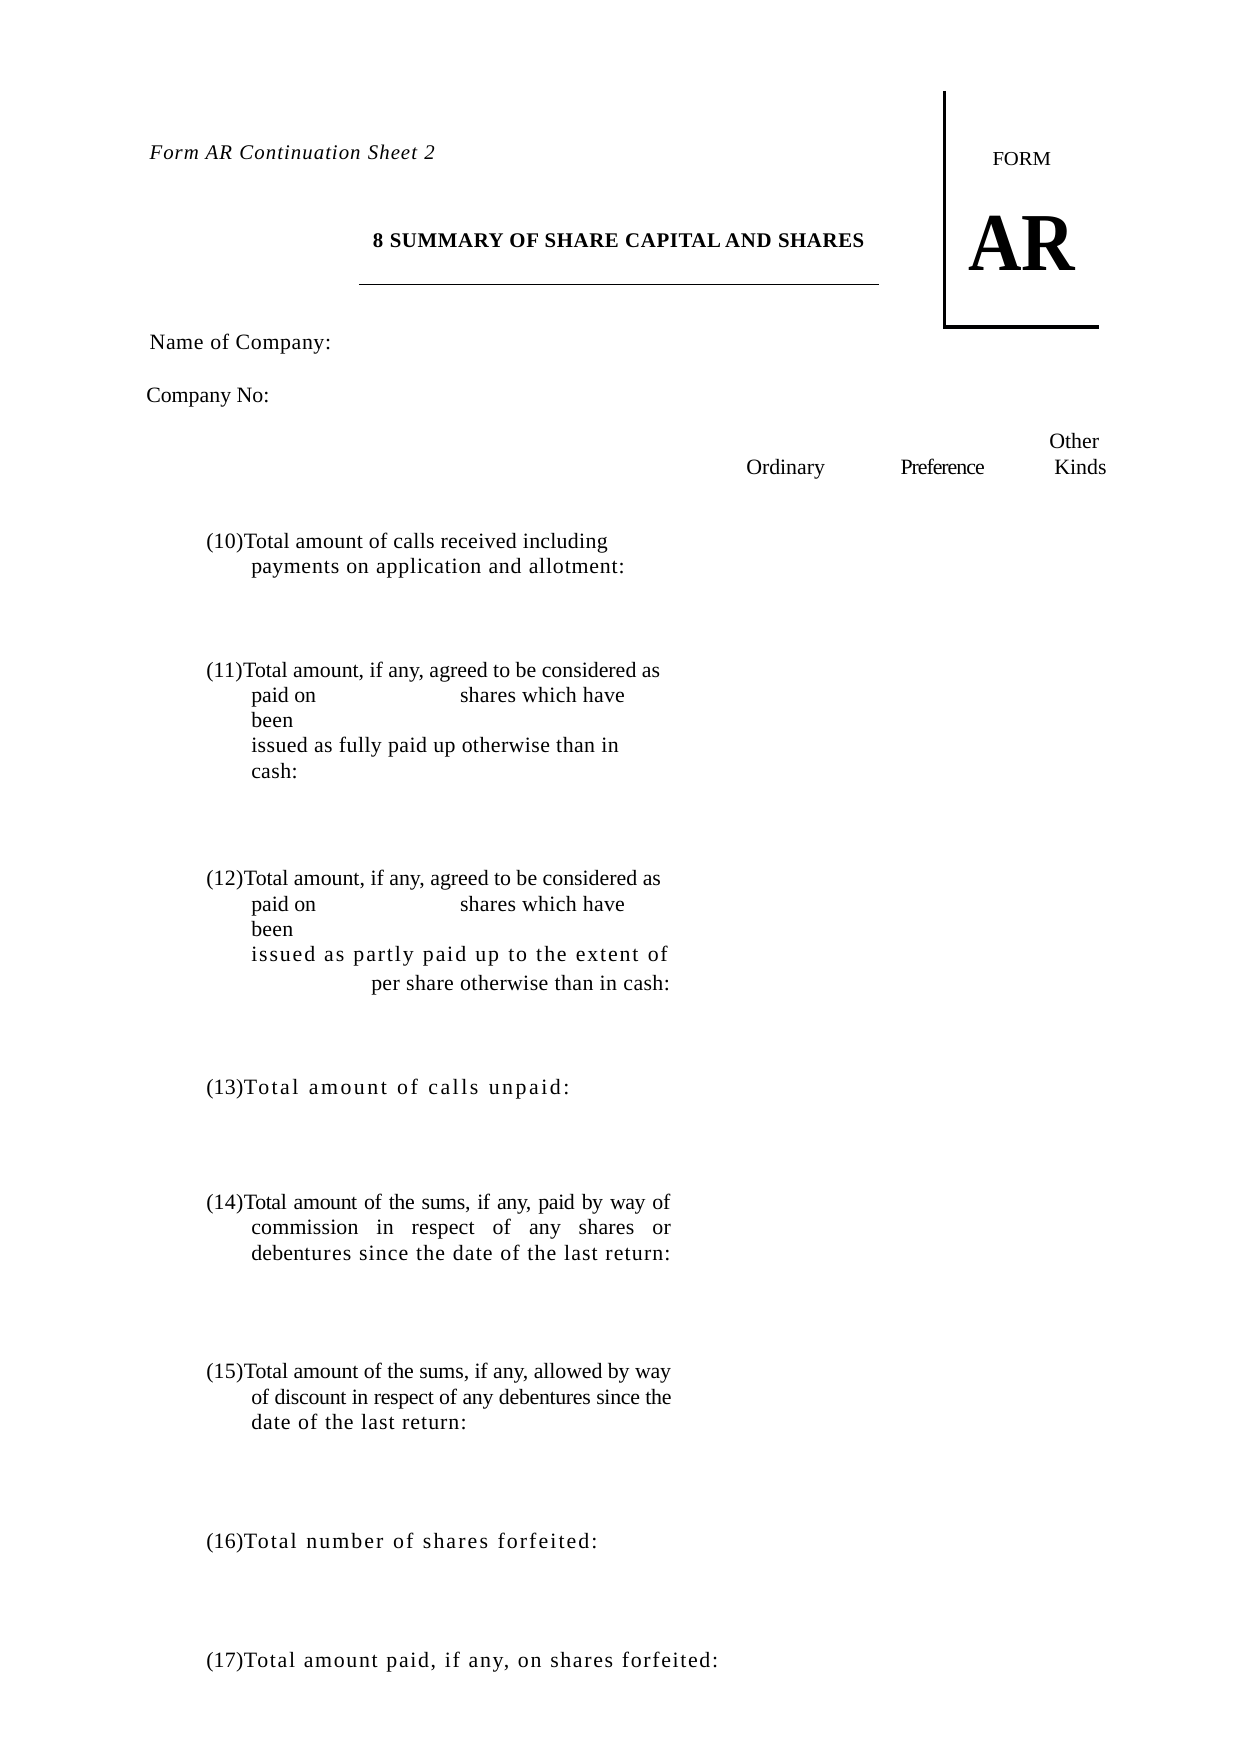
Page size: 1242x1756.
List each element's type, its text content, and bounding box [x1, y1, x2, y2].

table_cell [146, 196, 359, 283]
table_cell [146, 284, 359, 325]
text Ordinary Preference Kinds [746, 454, 1106, 479]
list Total amount of the sums, if any, allowed by way of discount in respect of any debentures since the date of the last return: [206, 1358, 671, 1434]
list Total amount of calls unpaid: [206, 1074, 1106, 1099]
table_cell [879, 325, 944, 428]
list Total amount, if any, agreed to be considered as paid on shares which have been issued as partly paid up to the extent of [206, 865, 671, 966]
list Total amount of calls received including payments on application and allotment: [206, 528, 671, 578]
table_header [879, 91, 943, 196]
table_cell [359, 285, 879, 325]
list Total number of shares forfeited: [206, 1528, 1106, 1553]
table_header FORM [946, 91, 1098, 196]
table_cell 8 SUMMARY OF SHARE CAPITAL AND SHARES [359, 196, 879, 283]
list Total amount of the sums, if any, paid by way of commission in respect of any shares or debentures since the date of the last return: [206, 1189, 671, 1265]
table_cell AR [946, 196, 1098, 283]
table_cell [879, 196, 943, 283]
list Total amount paid, if any, on shares forfeited: [206, 1647, 1106, 1672]
list Total amount, if any, agreed to be considered as paid on shares which have been issued as fully paid up otherwise than in cash: [206, 657, 671, 783]
table_cell [945, 329, 1098, 428]
table_cell Name of Company: Company No: [146, 325, 359, 428]
table_cell [946, 284, 1098, 325]
table_header Form AR Continuation Sheet 2 [146, 91, 879, 196]
text Other [146, 428, 1099, 454]
table_cell <o.name> <o.uen> [359, 325, 879, 428]
table_cell [879, 284, 943, 325]
text per share otherwise than in cash: [371, 970, 1106, 995]
